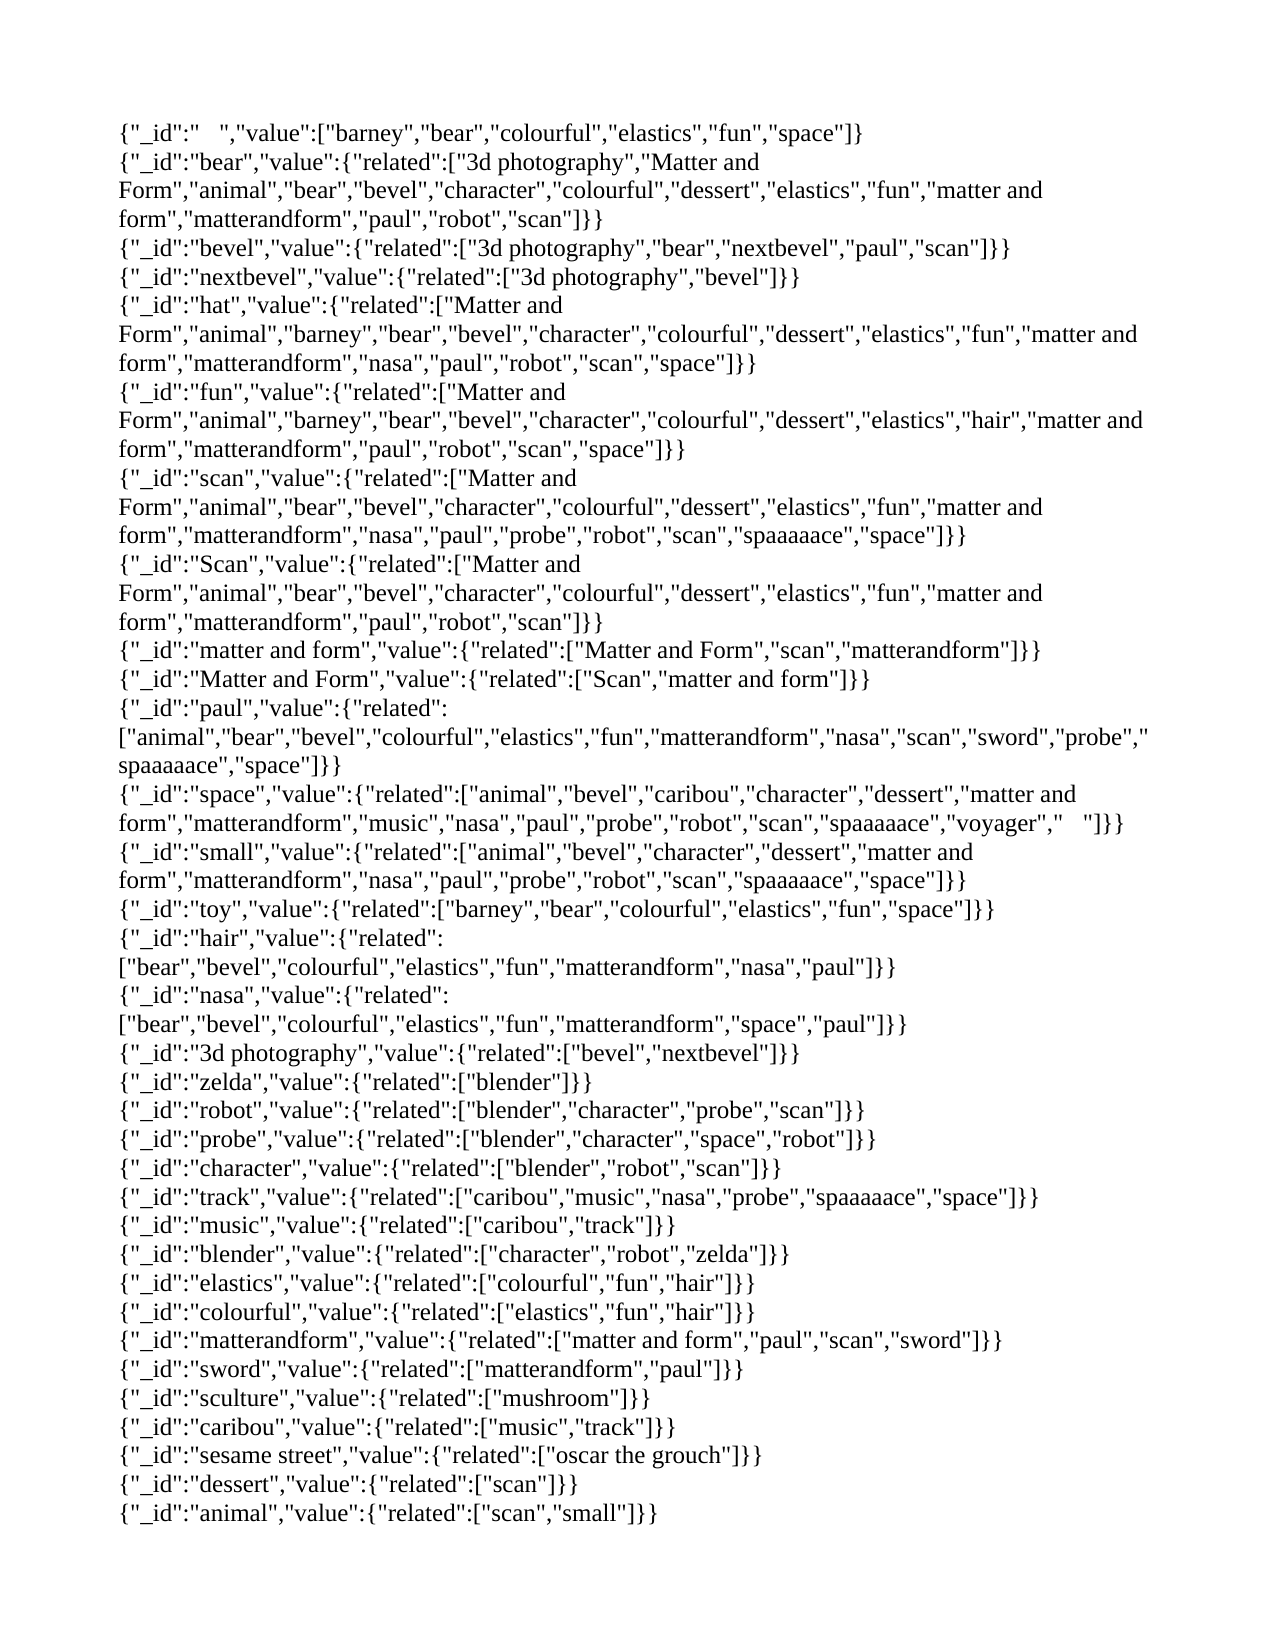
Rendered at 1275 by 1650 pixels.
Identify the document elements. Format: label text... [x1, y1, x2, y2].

text {"_id":"sesame street","value":{"related":["oscar the grouch"]}} [118, 1441, 1157, 1469]
text {"_id":"blender","value":{"related":["character","robot","zelda"]}} [118, 1239, 1157, 1268]
text {"_id":"sculture","value":{"related":["mushroom"]}} [118, 1383, 1157, 1412]
text {"_id":"nasa","value":{"related":["bear","bevel","colourful","elastics","fun","matterandform","space","paul"]}} [118, 981, 1157, 1038]
text {"_id":"fun","value":{"related":["Matter and Form","animal","barney","bear","bevel","character","colourful","dessert","elastics","hair","matter and form","matterandform","paul","robot","scan","space"]}} [118, 377, 1157, 463]
text {"_id":"probe","value":{"related":["blender","character","space","robot"]}} [118, 1124, 1157, 1153]
text {"_id":"caribou","value":{"related":["music","track"]}} [118, 1412, 1157, 1441]
text {"_id":"Scan","value":{"related":["Matter and Form","animal","bear","bevel","character","colourful","dessert","elastics","fun","matter and form","matterandform","paul","robot","scan"]}} [118, 549, 1157, 636]
text {"_id":"bear","value":{"related":["3d photography","Matter and Form","animal","bear","bevel","character","colourful","dessert","elastics","fun","matter and form","matterandform","paul","robot","scan"]}} [118, 147, 1157, 233]
text {"_id":"space","value":{"related":["animal","bevel","caribou","character","dessert","matter and form","matterandform","music","nasa","paul","probe","robot","scan","spaaaaace","voyager","🌠"]}} [118, 779, 1157, 837]
text {"_id":"Matter and Form","value":{"related":["Scan","matter and form"]}} [118, 664, 1157, 693]
text {"_id":"bevel","value":{"related":["3d photography","bear","nextbevel","paul","scan"]}} [118, 233, 1157, 262]
text {"_id":"zelda","value":{"related":["blender"]}} [118, 1067, 1157, 1096]
text {"_id":"nextbevel","value":{"related":["3d photography","bevel"]}} [118, 262, 1157, 291]
text {"_id":"hat","value":{"related":["Matter and Form","animal","barney","bear","bevel","character","colourful","dessert","elastics","fun","matter and form","matterandform","nasa","paul","robot","scan","space"]}} [118, 291, 1157, 377]
text {"_id":"small","value":{"related":["animal","bevel","character","dessert","matter and form","matterandform","nasa","paul","probe","robot","scan","spaaaaace","space"]}} [118, 837, 1157, 894]
text {"_id":"🌠","value":["barney","bear","colourful","elastics","fun","space"]} [118, 118, 1157, 147]
text {"_id":"track","value":{"related":["caribou","music","nasa","probe","spaaaaace","space"]}} [118, 1182, 1157, 1211]
text {"_id":"sword","value":{"related":["matterandform","paul"]}} [118, 1354, 1157, 1383]
text {"_id":"music","value":{"related":["caribou","track"]}} [118, 1211, 1157, 1239]
text {"_id":"colourful","value":{"related":["elastics","fun","hair"]}} [118, 1297, 1157, 1326]
text {"_id":"dessert","value":{"related":["scan"]}} [118, 1469, 1157, 1498]
text {"_id":"paul","value":{"related":["animal","bear","bevel","colourful","elastics","fun","matterandform","nasa","scan","sword","probe","spaaaaace","space"]}} [118, 693, 1157, 779]
text {"_id":"elastics","value":{"related":["colourful","fun","hair"]}} [118, 1268, 1157, 1297]
text {"_id":"character","value":{"related":["blender","robot","scan"]}} [118, 1153, 1157, 1182]
text {"_id":"animal","value":{"related":["scan","small"]}} [118, 1498, 1157, 1527]
text {"_id":"3d photography","value":{"related":["bevel","nextbevel"]}} [118, 1038, 1157, 1067]
text {"_id":"toy","value":{"related":["barney","bear","colourful","elastics","fun","space"]}} [118, 894, 1157, 923]
text {"_id":"robot","value":{"related":["blender","character","probe","scan"]}} [118, 1096, 1157, 1124]
text {"_id":"scan","value":{"related":["Matter and Form","animal","bear","bevel","character","colourful","dessert","elastics","fun","matter and form","matterandform","nasa","paul","probe","robot","scan","spaaaaace","space"]}} [118, 463, 1157, 549]
text {"_id":"hair","value":{"related":["bear","bevel","colourful","elastics","fun","matterandform","nasa","paul"]}} [118, 923, 1157, 981]
text {"_id":"matterandform","value":{"related":["matter and form","paul","scan","sword"]}} [118, 1326, 1157, 1354]
text {"_id":"matter and form","value":{"related":["Matter and Form","scan","matterandform"]}} [118, 636, 1157, 664]
